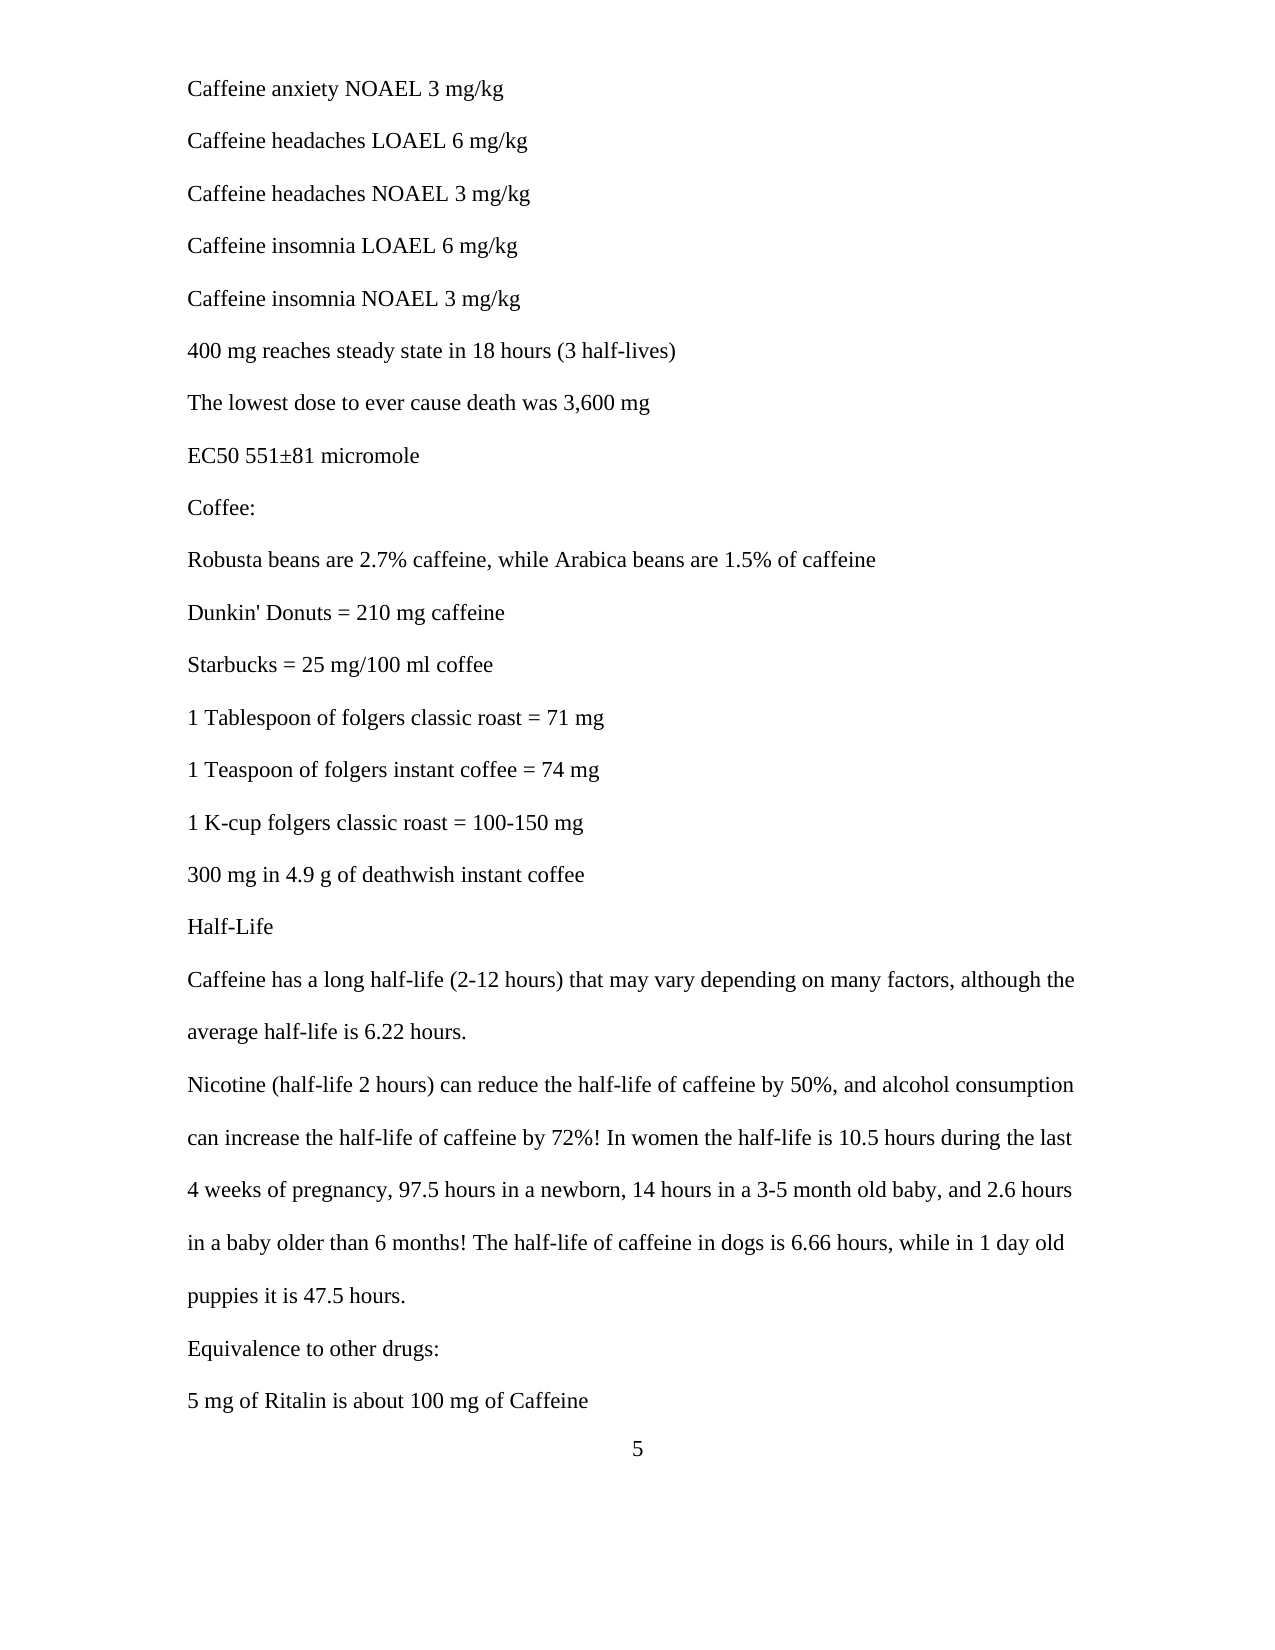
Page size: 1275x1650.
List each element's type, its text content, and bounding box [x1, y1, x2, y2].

text Caffeine has a long half-life (2-12 hours) that may vary depending on many factors, although the average half-life is 6.22 hours. [187, 966, 1085, 1045]
text Starbucks = 25 mg/100 ml coffee [187, 651, 1085, 678]
text 1 Tablespoon of folgers classic roast = 71 mg [187, 704, 1085, 730]
text 300 mg in 4.9 g of deathwish instant coffee [187, 861, 1085, 887]
text Dunkin' Donuts = 210 mg caffeine [187, 599, 1085, 625]
text Half-Life [187, 913, 1085, 940]
text Equivalence to other drugs: [187, 1335, 1085, 1361]
text Caffeine headaches NOAEL 3 mg/kg [187, 180, 1085, 206]
text Caffeine insomnia NOAEL 3 mg/kg [187, 284, 1085, 311]
text Caffeine insomnia LOAEL 6 mg/kg [187, 232, 1085, 258]
text Caffeine anxiety NOAEL 3 mg/kg [187, 75, 1085, 101]
text Robusta beans are 2.7% caffeine, while Arabica beans are 1.5% of caffeine [187, 547, 1085, 573]
text 5 mg of Ritalin is about 100 mg of Caffeine [187, 1387, 1085, 1413]
text The lowest dose to ever cause death was 3,600 mg [187, 389, 1085, 416]
text 1 K-cup folgers classic roast = 100-150 mg [187, 808, 1085, 835]
text Caffeine headaches LOAEL 6 mg/kg [187, 127, 1085, 154]
text 1 Teaspoon of folgers instant coffee = 74 mg [187, 756, 1085, 782]
text Coffee: [187, 494, 1085, 521]
text EC50 551±81 micromole [187, 442, 1085, 468]
text 400 mg reaches steady state in 18 hours (3 half-lives) [187, 337, 1085, 363]
text Nicotine (half-life 2 hours) can reduce the half-life of caffeine by 50%, and alcohol consumption can increase the half-life of caffeine by 72%! In women the half-life is 10.5 hours during the last 4 weeks of pregnancy, 97.5 hours in a newborn, 14 hours in a 3-5 month old baby, and 2.6 hours in a baby older than 6 months! The half-life of caffeine in dogs is 6.66 hours, while in 1 day old puppies it is 47.5 hours. [187, 1071, 1085, 1308]
